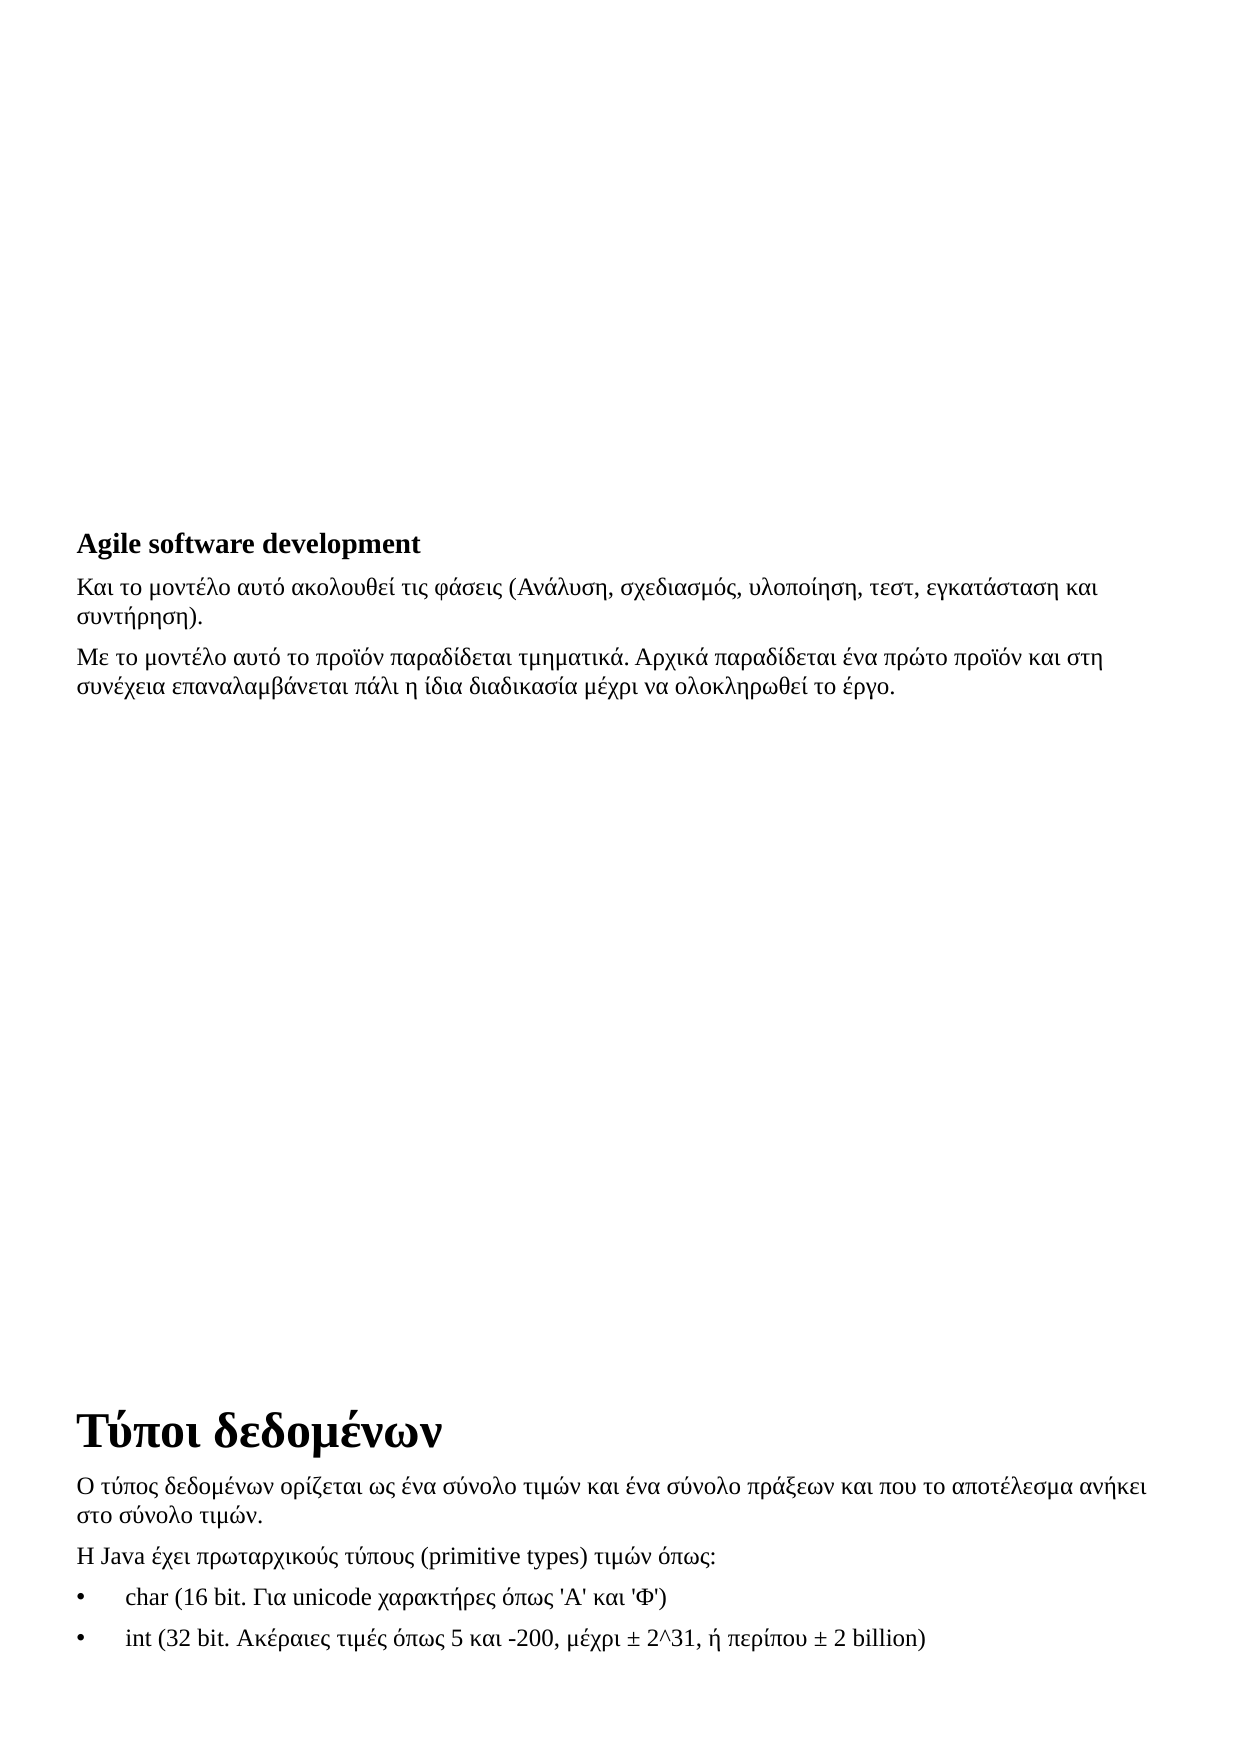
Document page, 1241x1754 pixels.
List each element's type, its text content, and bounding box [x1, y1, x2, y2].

text Και το μοντέλο αυτό ακολουθεί τις φάσεις (Ανάλυση, σχεδιασμός, υλοποίηση, τεστ, εγκατάσταση και συντήρηση). [76, 572, 1164, 629]
list char (16 bit. Για unicode χαρακτήρες όπως 'A' και 'Φ') [76, 1582, 1164, 1611]
list int (32 bit. Ακέραιες τιμές όπως 5 και -200, μέχρι ± 2^31, ή περίπου ± 2 billion) [76, 1623, 1164, 1652]
subtitle Τύποι δεδομένων [76, 1401, 1164, 1458]
text Με το μοντέλο αυτό το προϊόν παραδίδεται τμηματικά. Αρχικά παραδίδεται ένα πρώτο προϊόν και στη συνέχεια επαναλαμβάνεται πάλι η ίδια διαδικασία μέχρι να ολοκληρωθεί το έργο. [76, 642, 1164, 699]
subtitle Agile software development [76, 526, 1164, 559]
text Ο τύπος δεδομένων ορίζεται ως ένα σύνολο τιμών και ένα σύνολο πράξεων και που το αποτέλεσμα ανήκει στο σύνολο τιμών. [76, 1471, 1164, 1528]
text Η Java έχει πρωταρχικούς τύπους (primitive types) τιμών όπως: [76, 1541, 1164, 1570]
